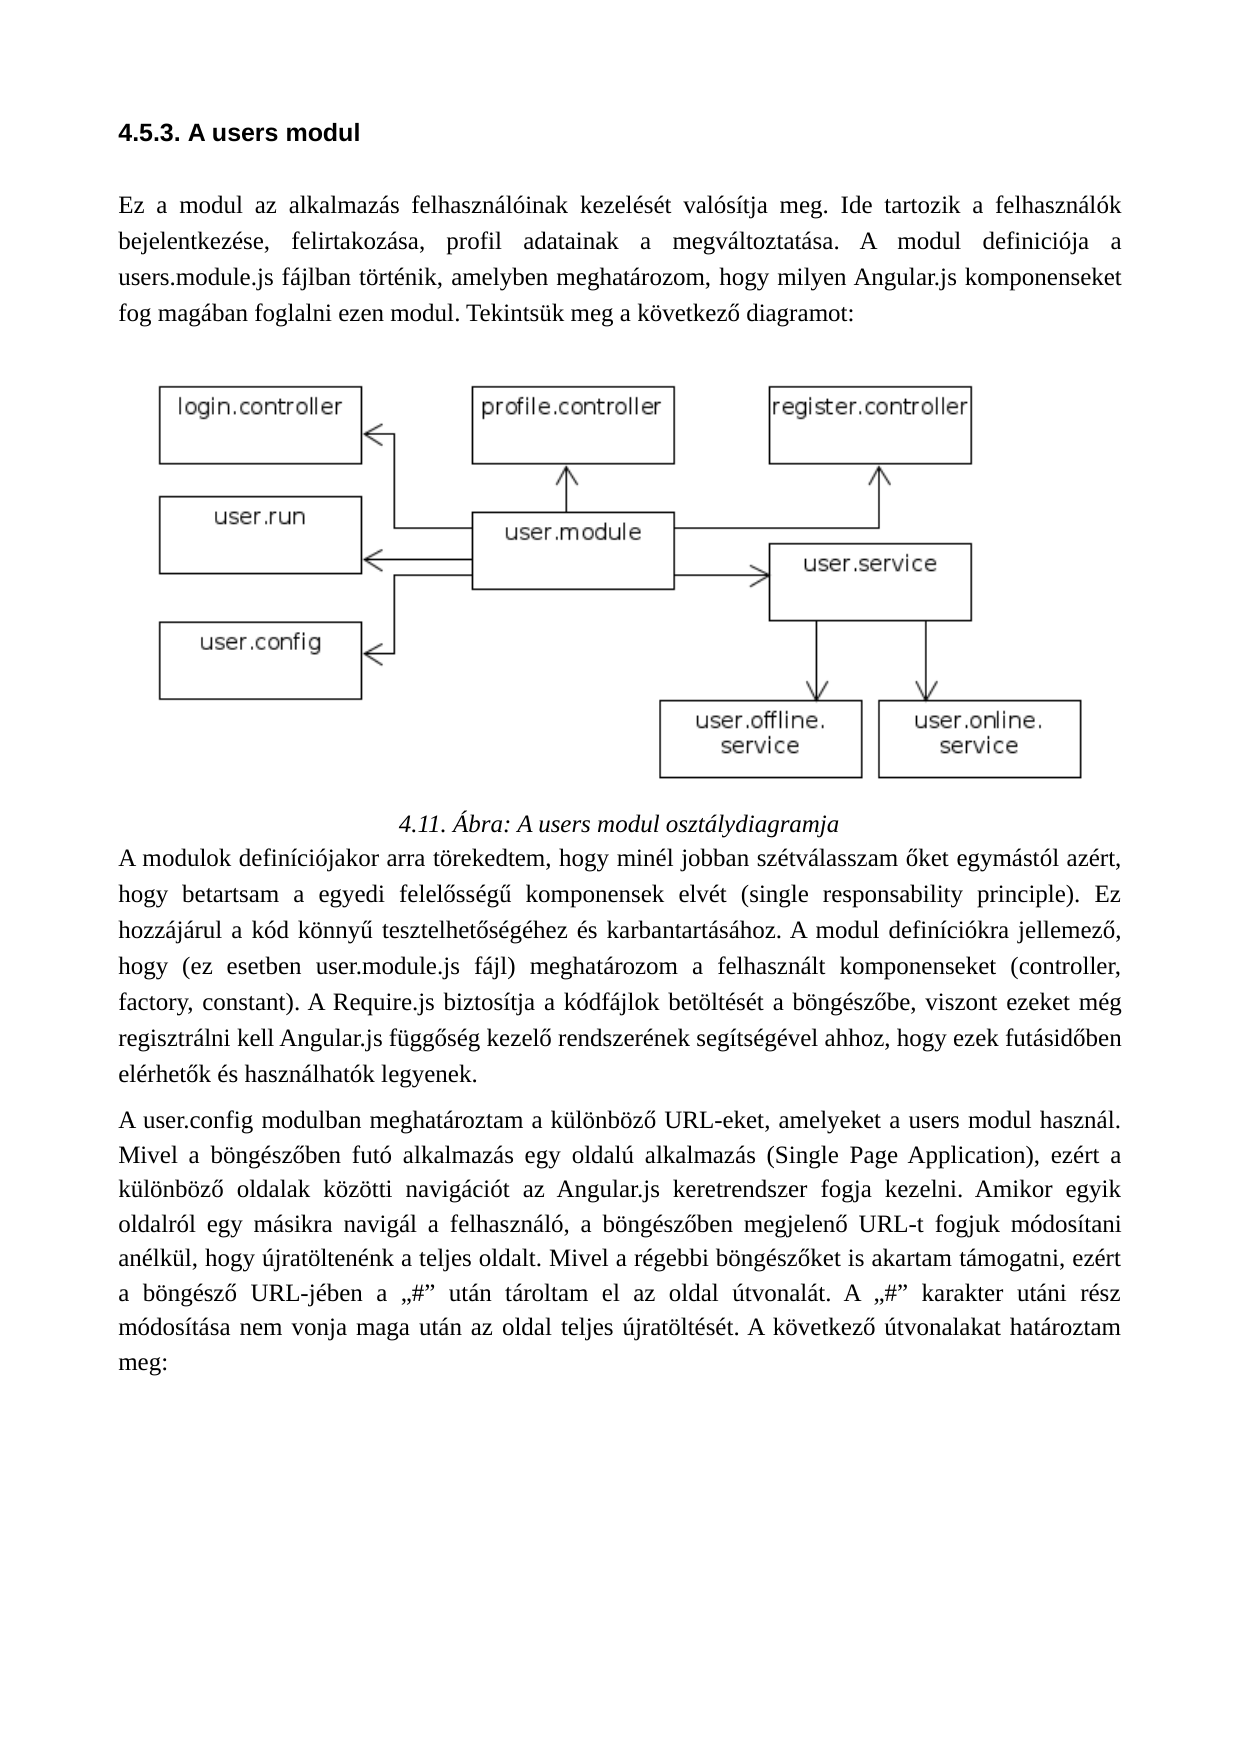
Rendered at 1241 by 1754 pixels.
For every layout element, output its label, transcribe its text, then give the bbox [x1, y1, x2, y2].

title A user.config modulban meghatároztam a különböző URL-eket, amelyeket a users modul használ. Mivel a böngészőben futó alkalmazás egy oldalú alkalmazás (Single Page Application), ezért a különböző oldalak közötti navigációt az Angular.js keretrendszer fogja kezelni. Amikor egyik oldalról egy másikra navigál a felhasználó, a böngészőben megjelenő URL-t fogjuk módosítani anélkül, hogy újratöltenénk a teljes oldalt. Mivel a régebbi böngészőket is akartam támogatni, ezért a böngésző URL-jében a „#” után tároltam el az oldal útvonalát. A „#” karakter utáni rész módosítása nem vonja maga után az oldal teljes újratöltését. A következő útvonalakat határoztam meg: [118, 1105, 1122, 1375]
text 4.11. Ábra: A users modul osztálydiagramja [128, 810, 1112, 838]
text A modulok definíciójakor arra törekedtem, hogy minél jobban szétválasszam őket egymástól azért, hogy betartsam a egyedi felelősségű komponensek elvét (single responsability principle). Ez hozzájárul a kód könnyű tesztelhetőségéhez és karbantartásához. A modul definíciókra jellemező, hogy (ez esetben user.module.js fájl) meghatározom a felhasznált komponenseket (controller, factory, constant). A Require.js biztosítja a kódfájlok betöltését a böngészőbe, viszont ezeket még regisztrálni kell Angular.js függőség kezelő rendszerének segítségével ahhoz, hogy ezek futásidőben elérhetők és használhatók legyenek. [118, 343, 1122, 1090]
picture [128, 356, 1113, 810]
text Ez a modul az alkalmazás felhasználóinak kezelését valósítja meg. Ide tartozik a felhasználók bejelentkezése, felirtakozása, profil adatainak a megváltoztatása. A modul definiciója a users.module.js fájlban történik, amelyben meghatározom, hogy milyen Angular.js komponenseket fog magában foglalni ezen modul. Tekintsük meg a következő diagramot: [118, 184, 1122, 328]
subtitle A users modul [118, 118, 1122, 147]
